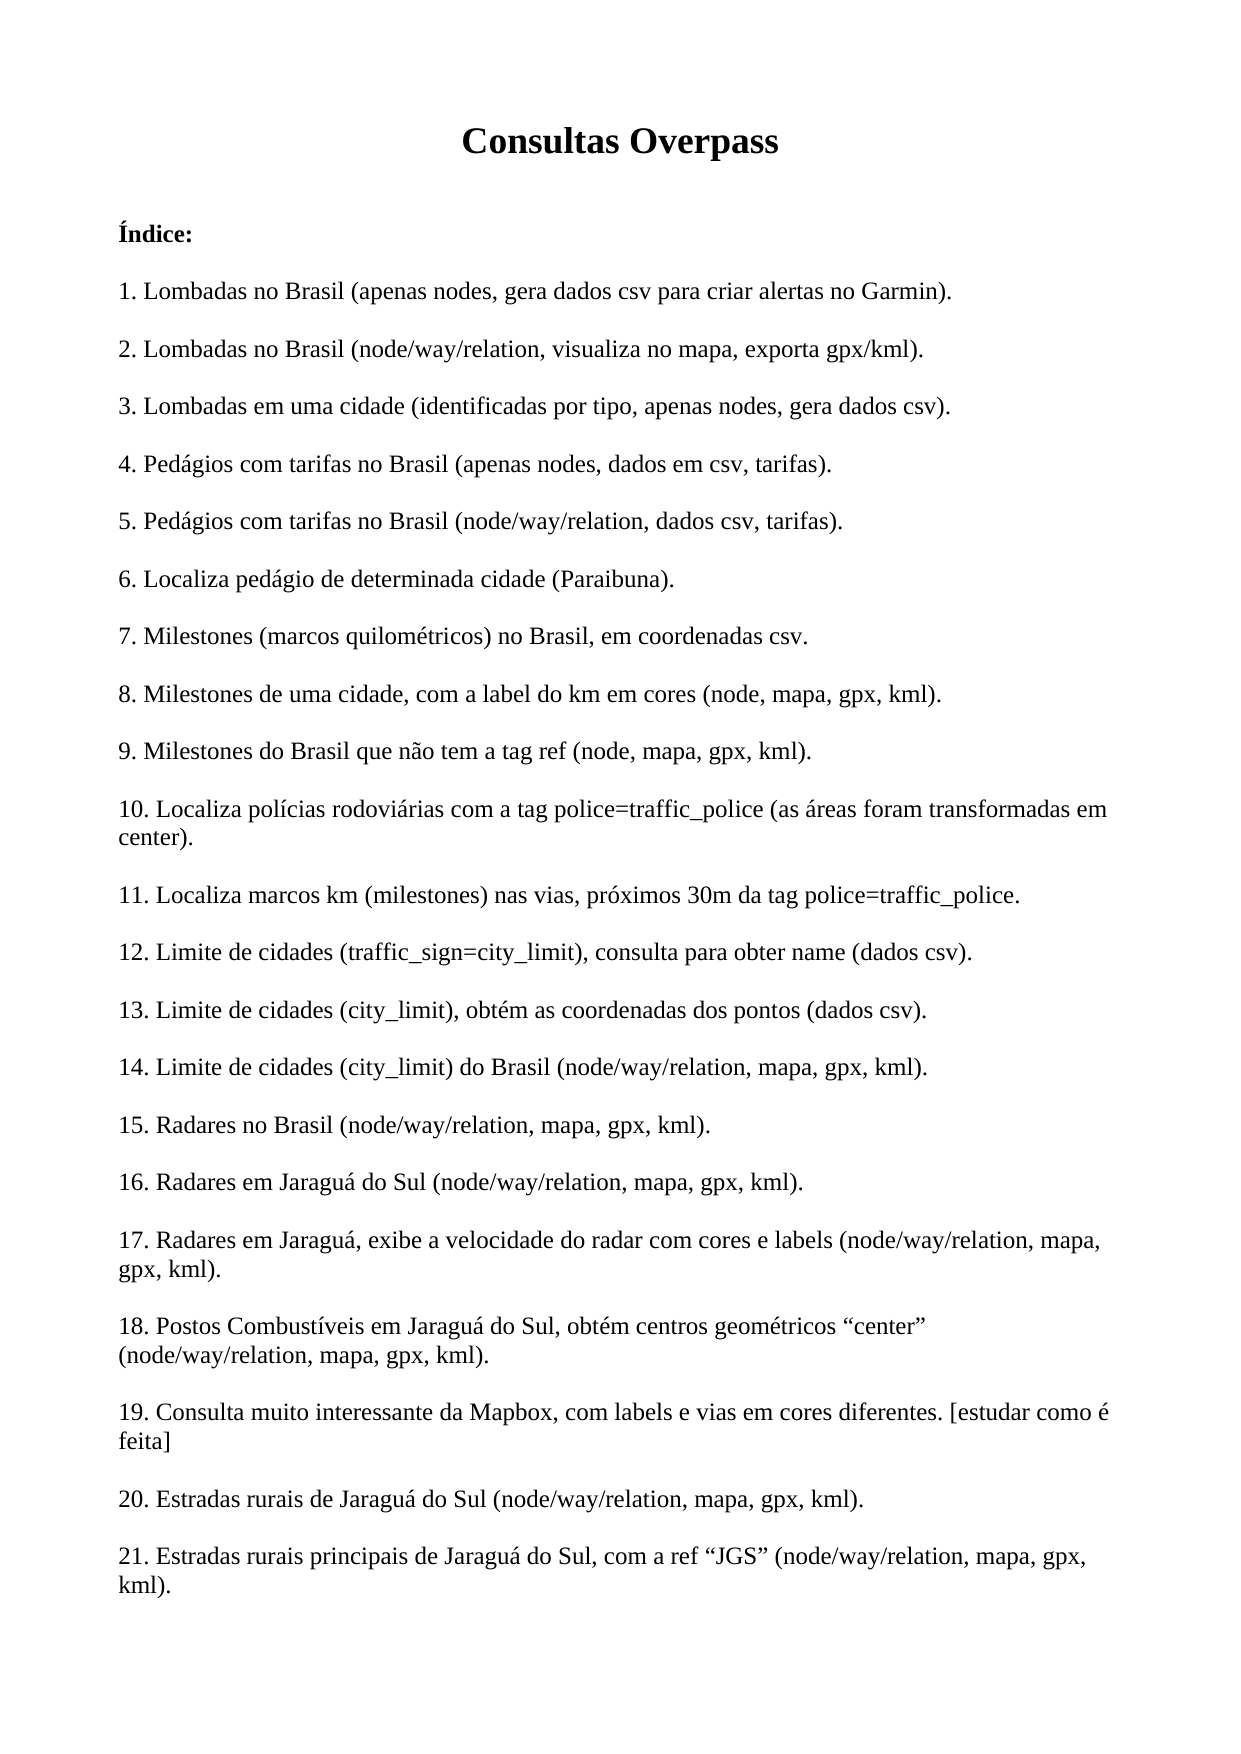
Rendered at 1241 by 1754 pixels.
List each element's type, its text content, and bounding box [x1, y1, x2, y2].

text Índice: [118, 219, 1122, 247]
text 21. Estradas rurais principais de Jaraguá do Sul, com a ref “JGS” (node/way/relation, mapa, gpx, kml). [118, 1541, 1122, 1599]
text 4. Pedágios com tarifas no Brasil (apenas nodes, dados em csv, tarifas). [118, 449, 1122, 477]
text 15. Radares no Brasil (node/way/relation, mapa, gpx, kml). [118, 1110, 1122, 1139]
text 11. Localiza marcos km (milestones) nas vias, próximos 30m da tag police=traffic_police. [118, 880, 1122, 909]
text 3. Lombadas em uma cidade (identificadas por tipo, apenas nodes, gera dados csv). [118, 391, 1122, 420]
text 16. Radares em Jaraguá do Sul (node/way/relation, mapa, gpx, kml). [118, 1167, 1122, 1196]
text 20. Estradas rurais de Jaraguá do Sul (node/way/relation, mapa, gpx, kml). [118, 1484, 1122, 1512]
text 14. Limite de cidades (city_limit) do Brasil (node/way/relation, mapa, gpx, kml). [118, 1052, 1122, 1081]
text 9. Milestones do Brasil que não tem a tag ref (node, mapa, gpx, kml). [118, 736, 1122, 765]
text Consultas Overpass [118, 118, 1122, 161]
text 1. Lombadas no Brasil (apenas nodes, gera dados csv para criar alertas no Garmin). [118, 276, 1122, 305]
text 10. Localiza polícias rodoviárias com a tag police=traffic_police (as áreas foram transformadas em center). [118, 794, 1122, 851]
text 5. Pedágios com tarifas no Brasil (node/way/relation, dados csv, tarifas). [118, 506, 1122, 535]
text 12. Limite de cidades (traffic_sign=city_limit), consulta para obter name (dados csv). [118, 937, 1122, 966]
text 13. Limite de cidades (city_limit), obtém as coordenadas dos pontos (dados csv). [118, 995, 1122, 1024]
text 19. Consulta muito interessante da Mapbox, com labels e vias em cores diferentes. [estudar como é feita] [118, 1397, 1122, 1455]
text 18. Postos Combustíveis em Jaraguá do Sul, obtém centros geométricos “center” (node/way/relation, mapa, gpx, kml). [118, 1311, 1122, 1369]
text 2. Lombadas no Brasil (node/way/relation, visualiza no mapa, exporta gpx/kml). [118, 334, 1122, 362]
text 6. Localiza pedágio de determinada cidade (Paraibuna). [118, 564, 1122, 592]
text 7. Milestones (marcos quilométricos) no Brasil, em coordenadas csv. [118, 621, 1122, 650]
text 17. Radares em Jaraguá, exibe a velocidade do radar com cores e labels (node/way/relation, mapa, gpx, kml). [118, 1225, 1122, 1282]
text 8. Milestones de uma cidade, com a label do km em cores (node, mapa, gpx, kml). [118, 679, 1122, 707]
